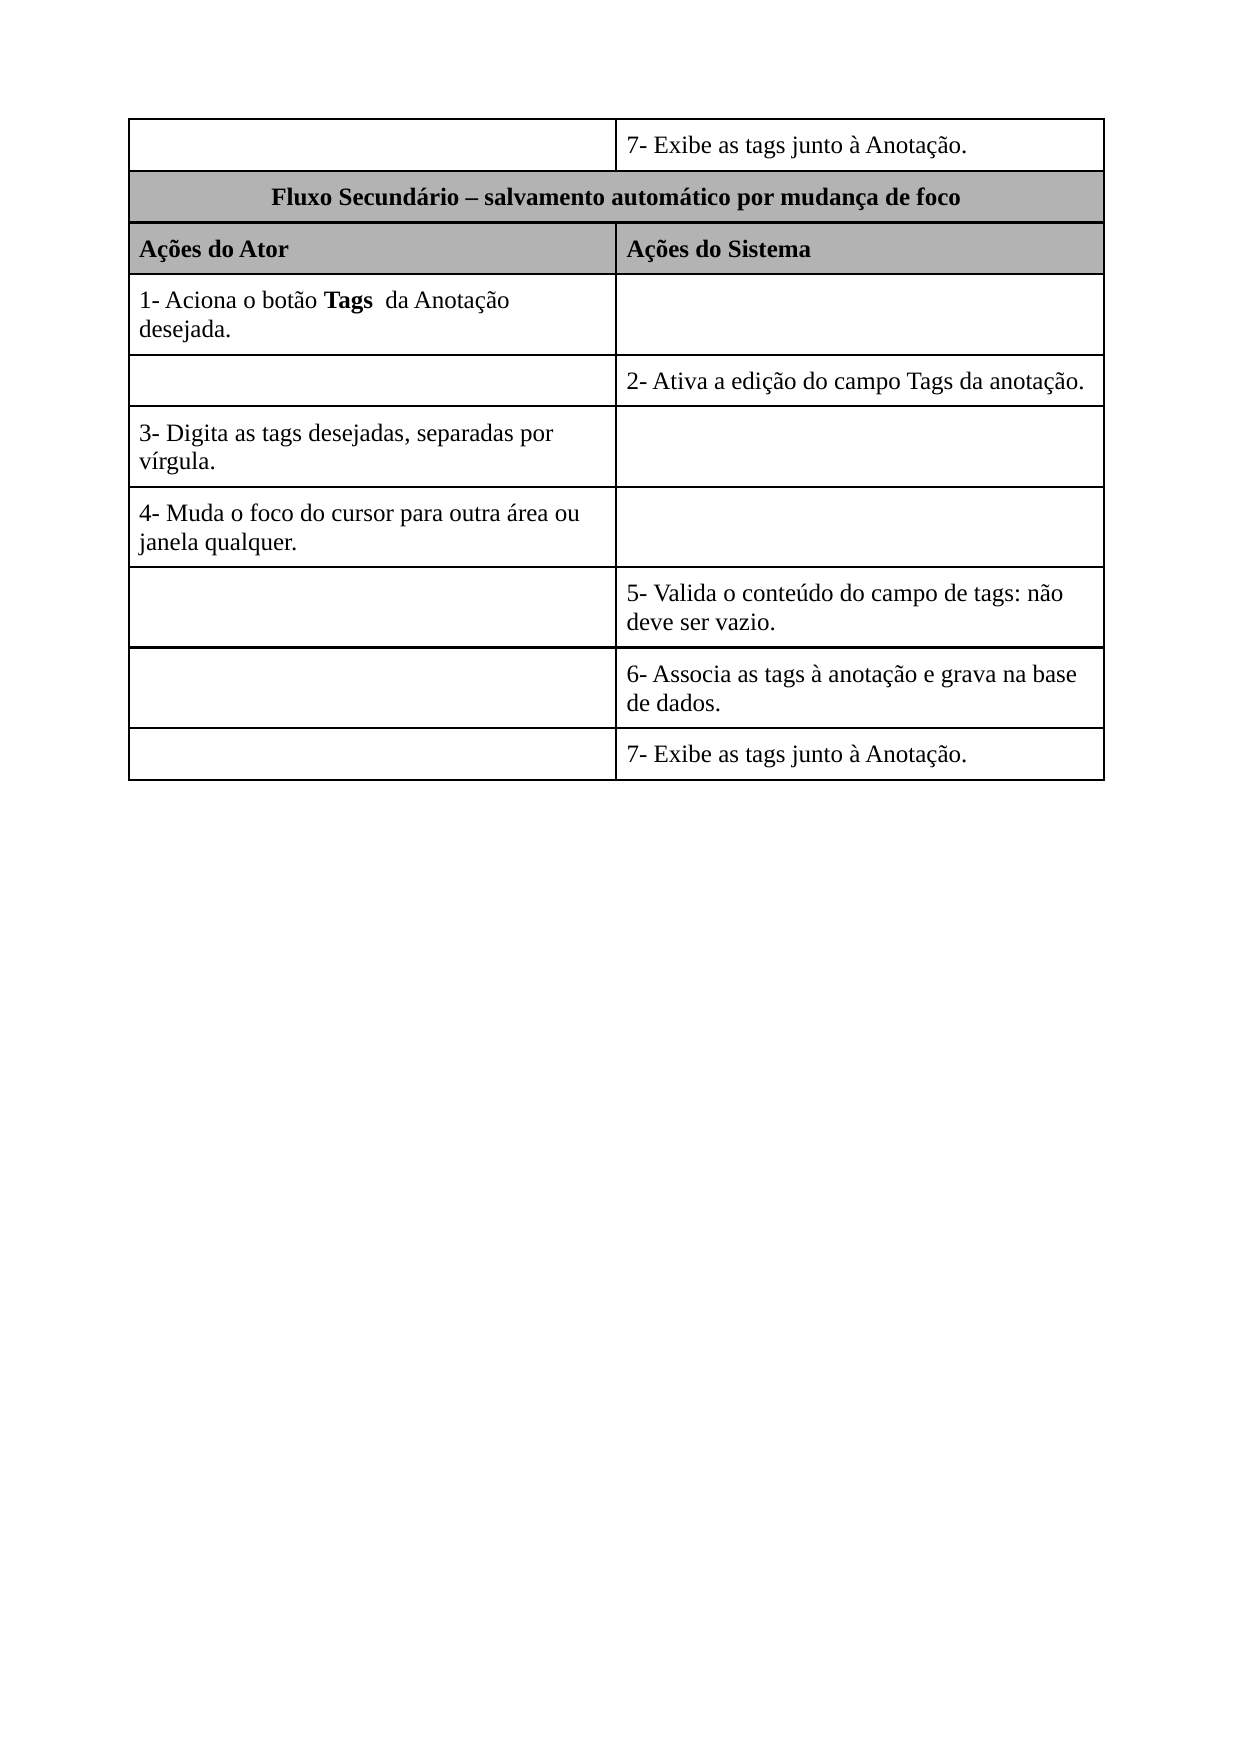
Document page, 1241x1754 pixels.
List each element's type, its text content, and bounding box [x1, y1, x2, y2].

table_cell Fluxo Secundário – salvamento automático por mudança de foco [130, 172, 1103, 221]
table_cell 7- Exibe as tags junto à Anotação. [617, 729, 1103, 778]
table_cell [130, 120, 615, 170]
table_cell [130, 568, 615, 646]
table_cell [130, 729, 615, 778]
table_cell [617, 275, 1103, 353]
table_cell 6- Associa as tags à anotação e grava na base de dados. [617, 649, 1103, 727]
table_cell 3- Digita as tags desejadas, separadas por vírgula. [130, 407, 615, 486]
table_cell [617, 488, 1103, 566]
table_cell 5- Valida o conteúdo do campo de tags: não deve ser vazio. [617, 568, 1103, 646]
table_cell 7- Exibe as tags junto à Anotação. [617, 120, 1103, 170]
table_cell Ações do Ator [130, 224, 615, 273]
table_cell Ações do Sistema [617, 224, 1103, 273]
table_cell [130, 649, 615, 727]
table_cell 4- Muda o foco do cursor para outra área ou janela qualquer. [130, 488, 615, 566]
table_cell 1- Aciona o botão Tags da Anotação desejada. [130, 275, 615, 353]
table_cell 2- Ativa a edição do campo Tags da anotação. [617, 356, 1103, 405]
table_cell [617, 407, 1103, 486]
table_cell [130, 356, 615, 405]
